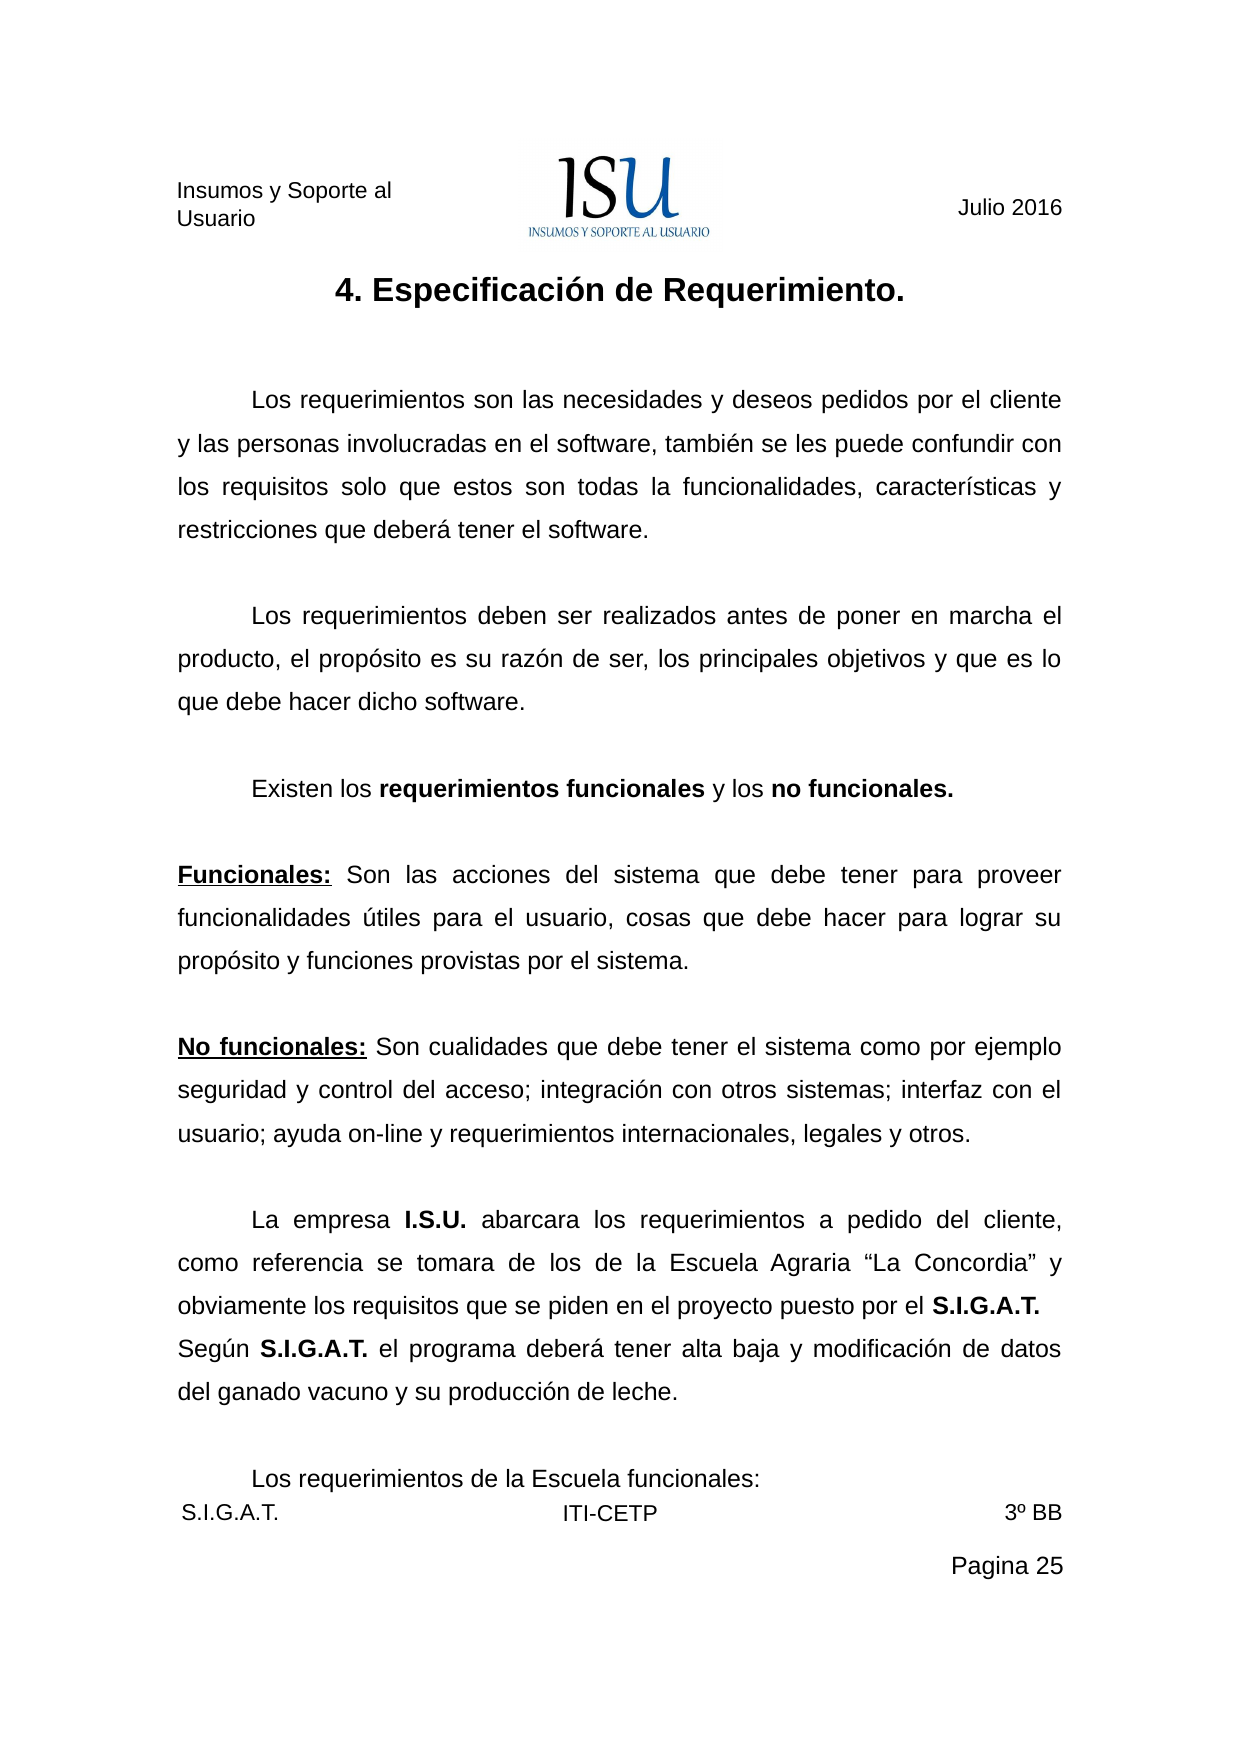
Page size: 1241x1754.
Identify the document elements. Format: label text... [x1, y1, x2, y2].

text 4. Especificación de Requerimiento. [177, 270, 1063, 309]
text La empresa I.S.U. abarcara los requerimientos a pedido del cliente, como referencia se tomara de los de la Escuela Agraria “La Concordia” y obviamente los requisitos que se piden en el proyecto puesto por el S.I.G.A.T. [177, 1205, 1063, 1320]
text Los requerimientos son las necesidades y deseos pedidos por el cliente y las personas involucradas en el software, también se les puede confundir con los requisitos solo que estos son todas la funcionalidades, características y restricciones que deberá tener el software. [177, 385, 1063, 543]
text Los requerimientos deben ser realizados antes de poner en marcha el producto, el propósito es su razón de ser, los principales objetivos y que es lo que debe hacer dicho software. [177, 601, 1063, 716]
text Según S.I.G.A.T. el programa deberá tener alta baja y modificación de datos del ganado vacuno y su producción de leche. [177, 1334, 1063, 1406]
text Existen los requerimientos funcionales y los no funcionales. [177, 773, 1063, 802]
text No funcionales: Son cualidades que debe tener el sistema como por ejemplo seguridad y control del acceso; integración con otros sistemas; interfaz con el usuario; ayuda on-line y requerimientos internacionales, legales y otros. [177, 1032, 1063, 1147]
text Funcionales: Son las acciones del sistema que debe tener para proveer funcionalidades útiles para el usuario, cosas que debe hacer para lograr su propósito y funciones provistas por el sistema. [177, 860, 1063, 975]
text Los requerimientos de la Escuela funcionales: [177, 1463, 1063, 1492]
